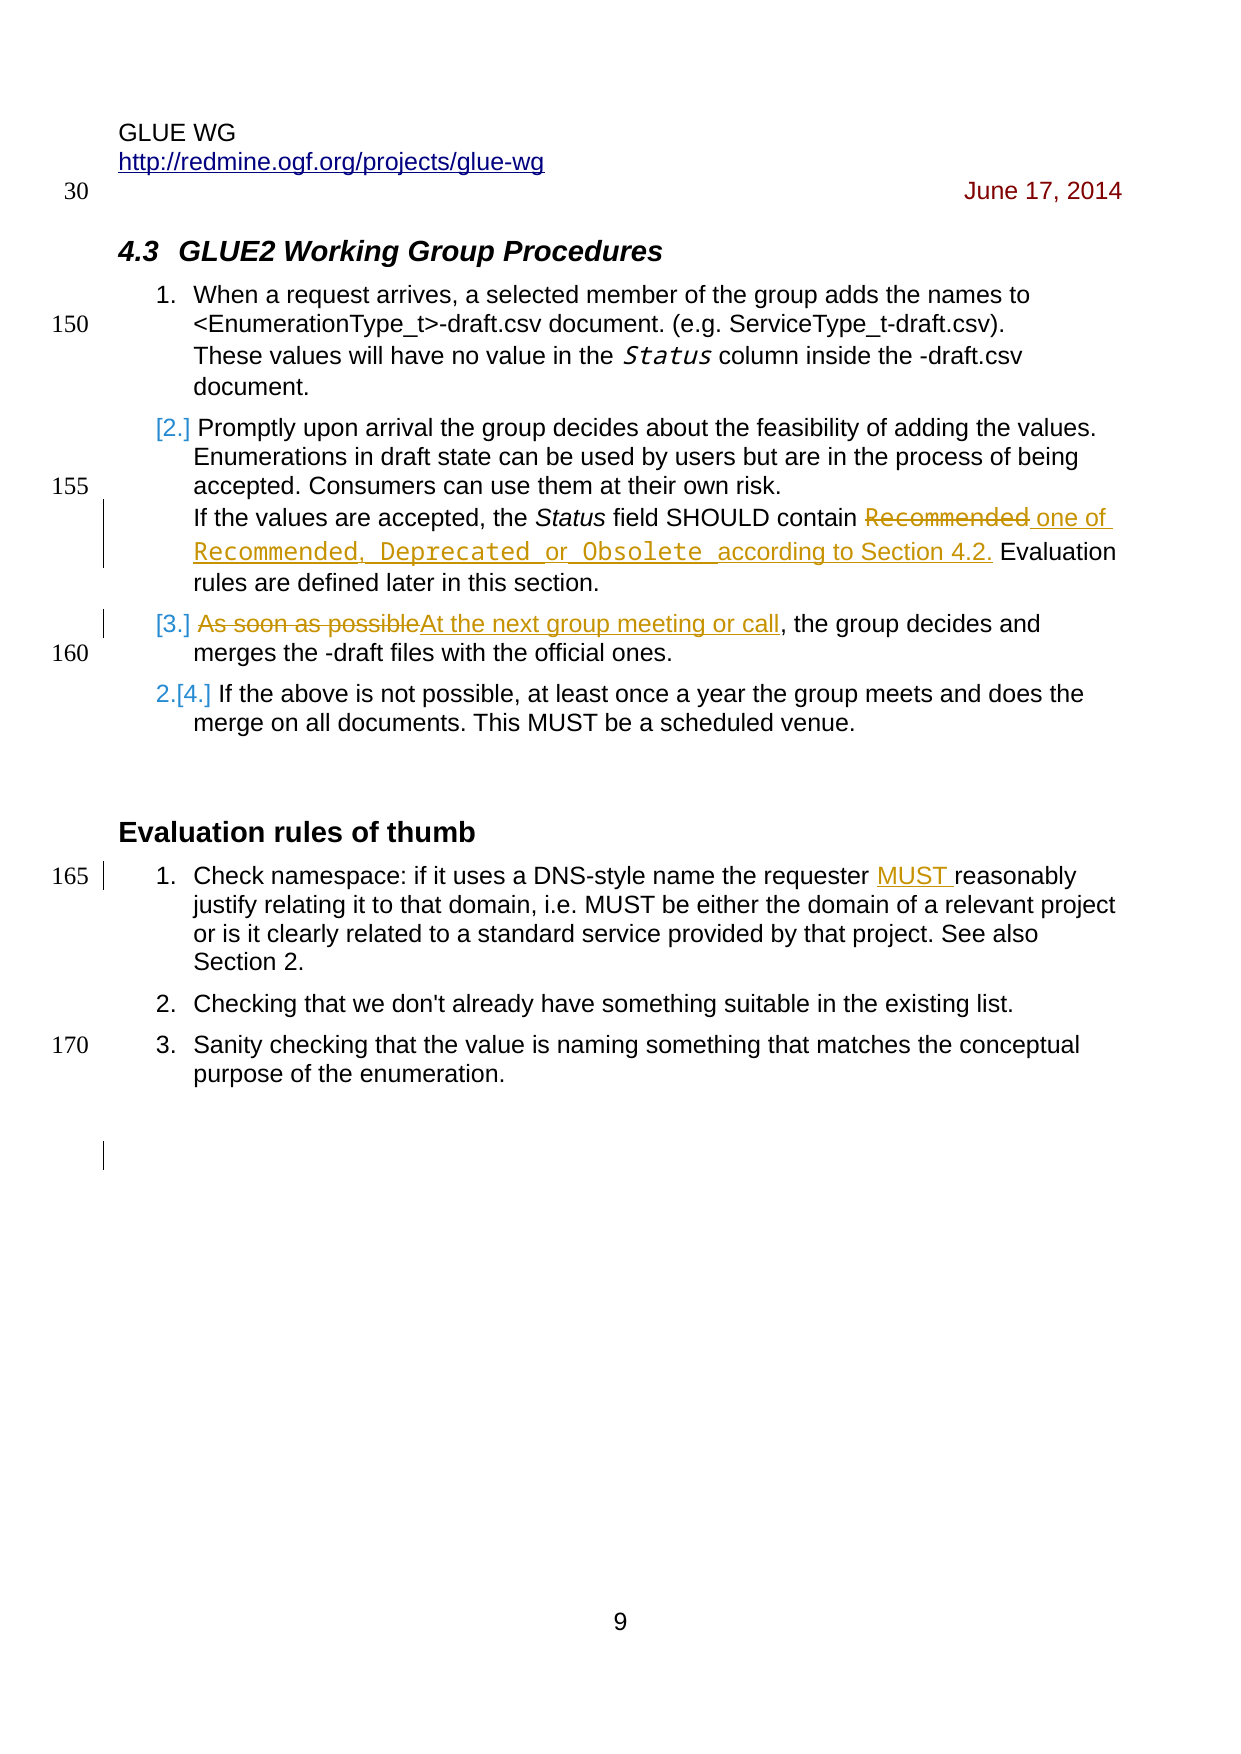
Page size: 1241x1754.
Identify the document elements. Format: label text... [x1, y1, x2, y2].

list If the above is not possible, at least once a year the group meets and does the merge on all documents. This MUST be a scheduled venue. [156, 679, 1122, 736]
list When a request arrives, a selected member of the group adds the names to <EnumerationType_t>-draft.csv document. (e.g. ServiceType_t-draft.csv). These values will have no value in the Status column inside the -draft.csv document. [156, 280, 1122, 401]
list At the next group meeting or call, the group decides and merges the -draft files with the official ones. [156, 609, 1122, 666]
list Checking that we don't already have something suitable in the existing list. [156, 989, 1122, 1017]
list Sanity checking that the value is naming something that matches the conceptual purpose of the enumeration. [156, 1030, 1122, 1087]
subtitle Evaluation rules of thumb [118, 815, 1122, 849]
list Promptly upon arrival the group decides about the feasibility of adding the values. Enumerations in draft state can be used by users but are in the process of being accepted. Consumers can use them at their own risk. If the values are accepted, the Status field SHOULD contain one of Recommended, Deprecated or Obsolete according to Section 4.2. Evaluation rules are defined later in this section. [156, 413, 1122, 596]
list Check namespace: if it uses a DNS-style name the requester MUST reasonably justify relating it to that domain, i.e. MUST be either the domain of a relevant project or is it clearly related to a standard service provided by that project. See also Section 2. [156, 861, 1122, 976]
subtitle GLUE2 Working Group Procedures [118, 234, 1122, 268]
